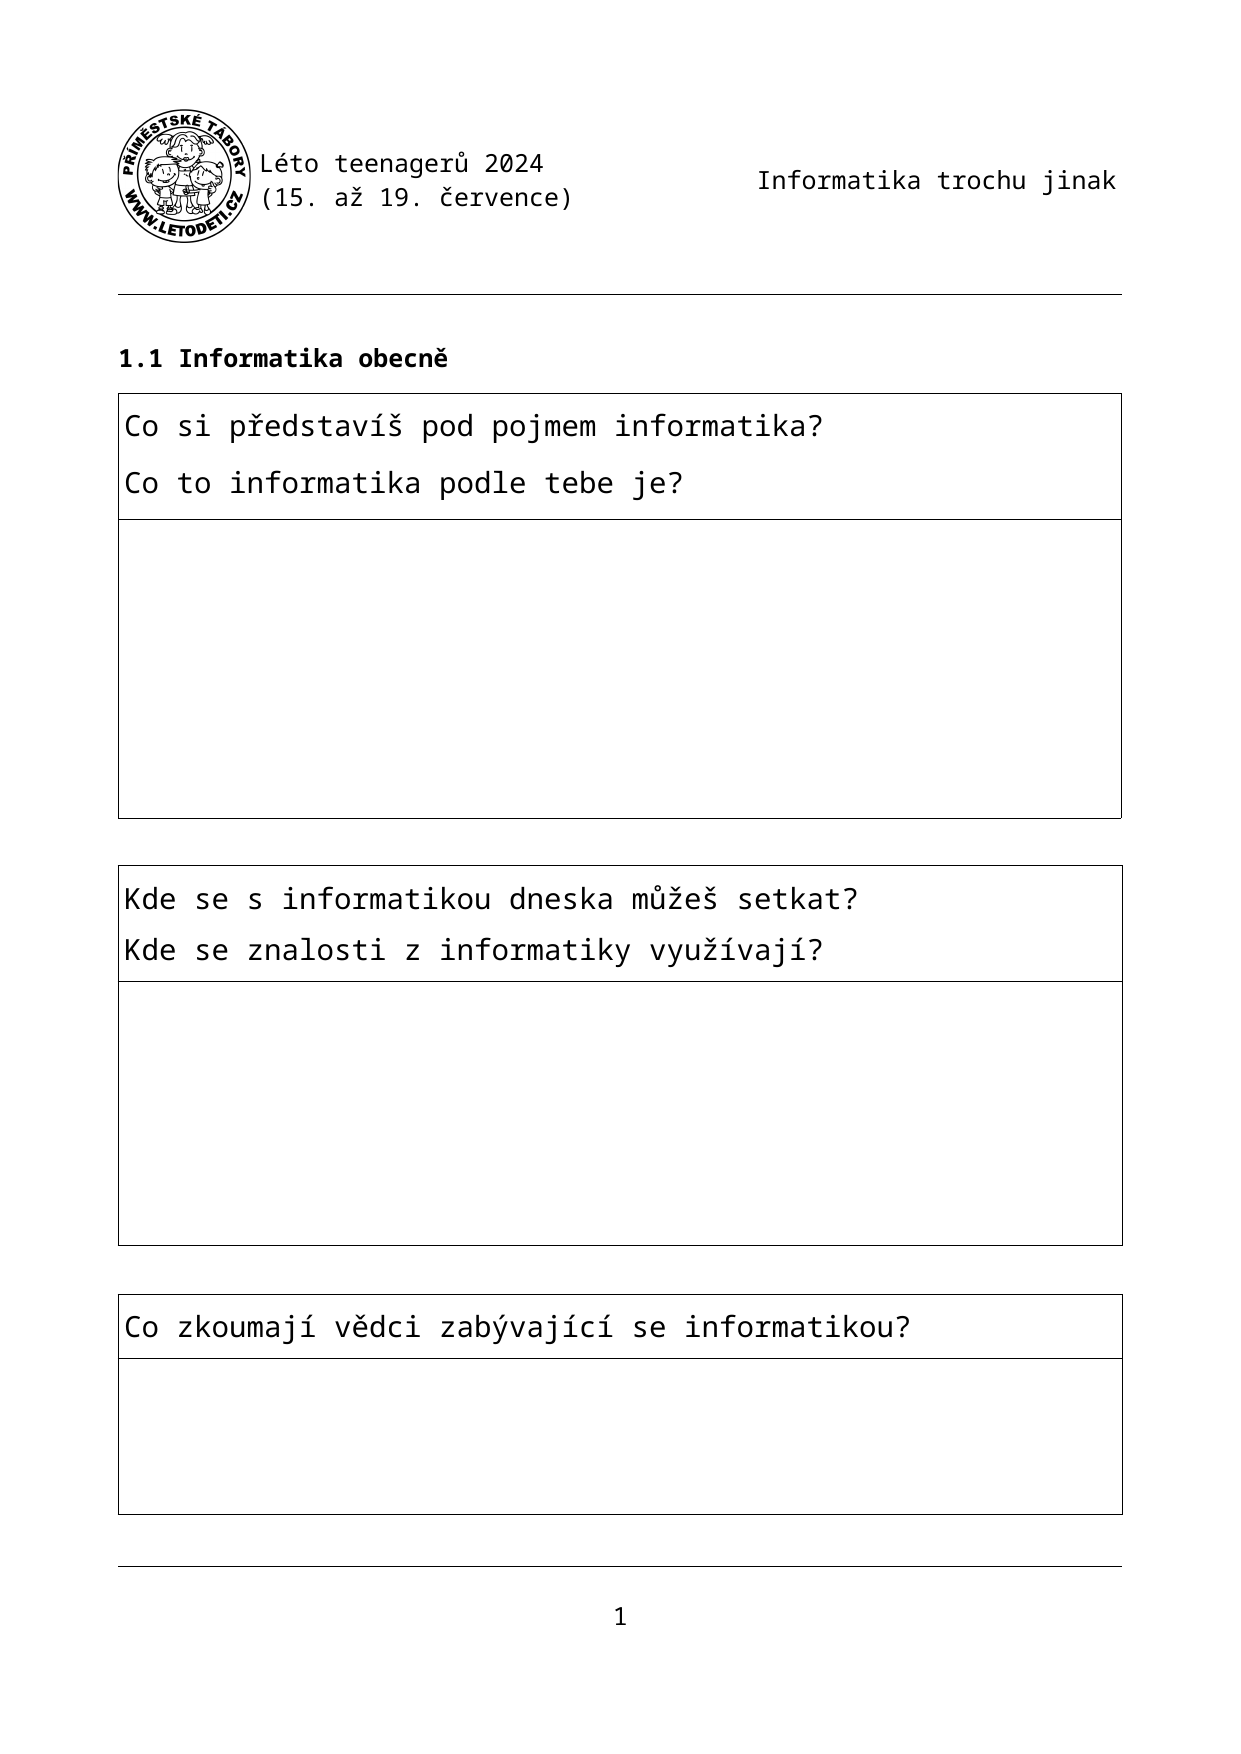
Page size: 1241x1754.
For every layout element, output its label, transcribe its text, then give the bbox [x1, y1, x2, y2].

table_cell [119, 520, 1121, 818]
table_header Kde se s informatikou dneska můžeš setkat? Kde se znalosti z informatiky využívají? [119, 866, 1122, 981]
table_cell [119, 982, 1122, 1245]
table_header Co zkoumají vědci zabývající se informatikou? [119, 1295, 1122, 1358]
subtitle 1.1 Informatika obecně [118, 341, 1122, 375]
table_cell [119, 1359, 1122, 1514]
table_header Co si představíš pod pojmem informatika? Co to informatika podle tebe je? [119, 394, 1121, 519]
picture [117, 107, 251, 243]
